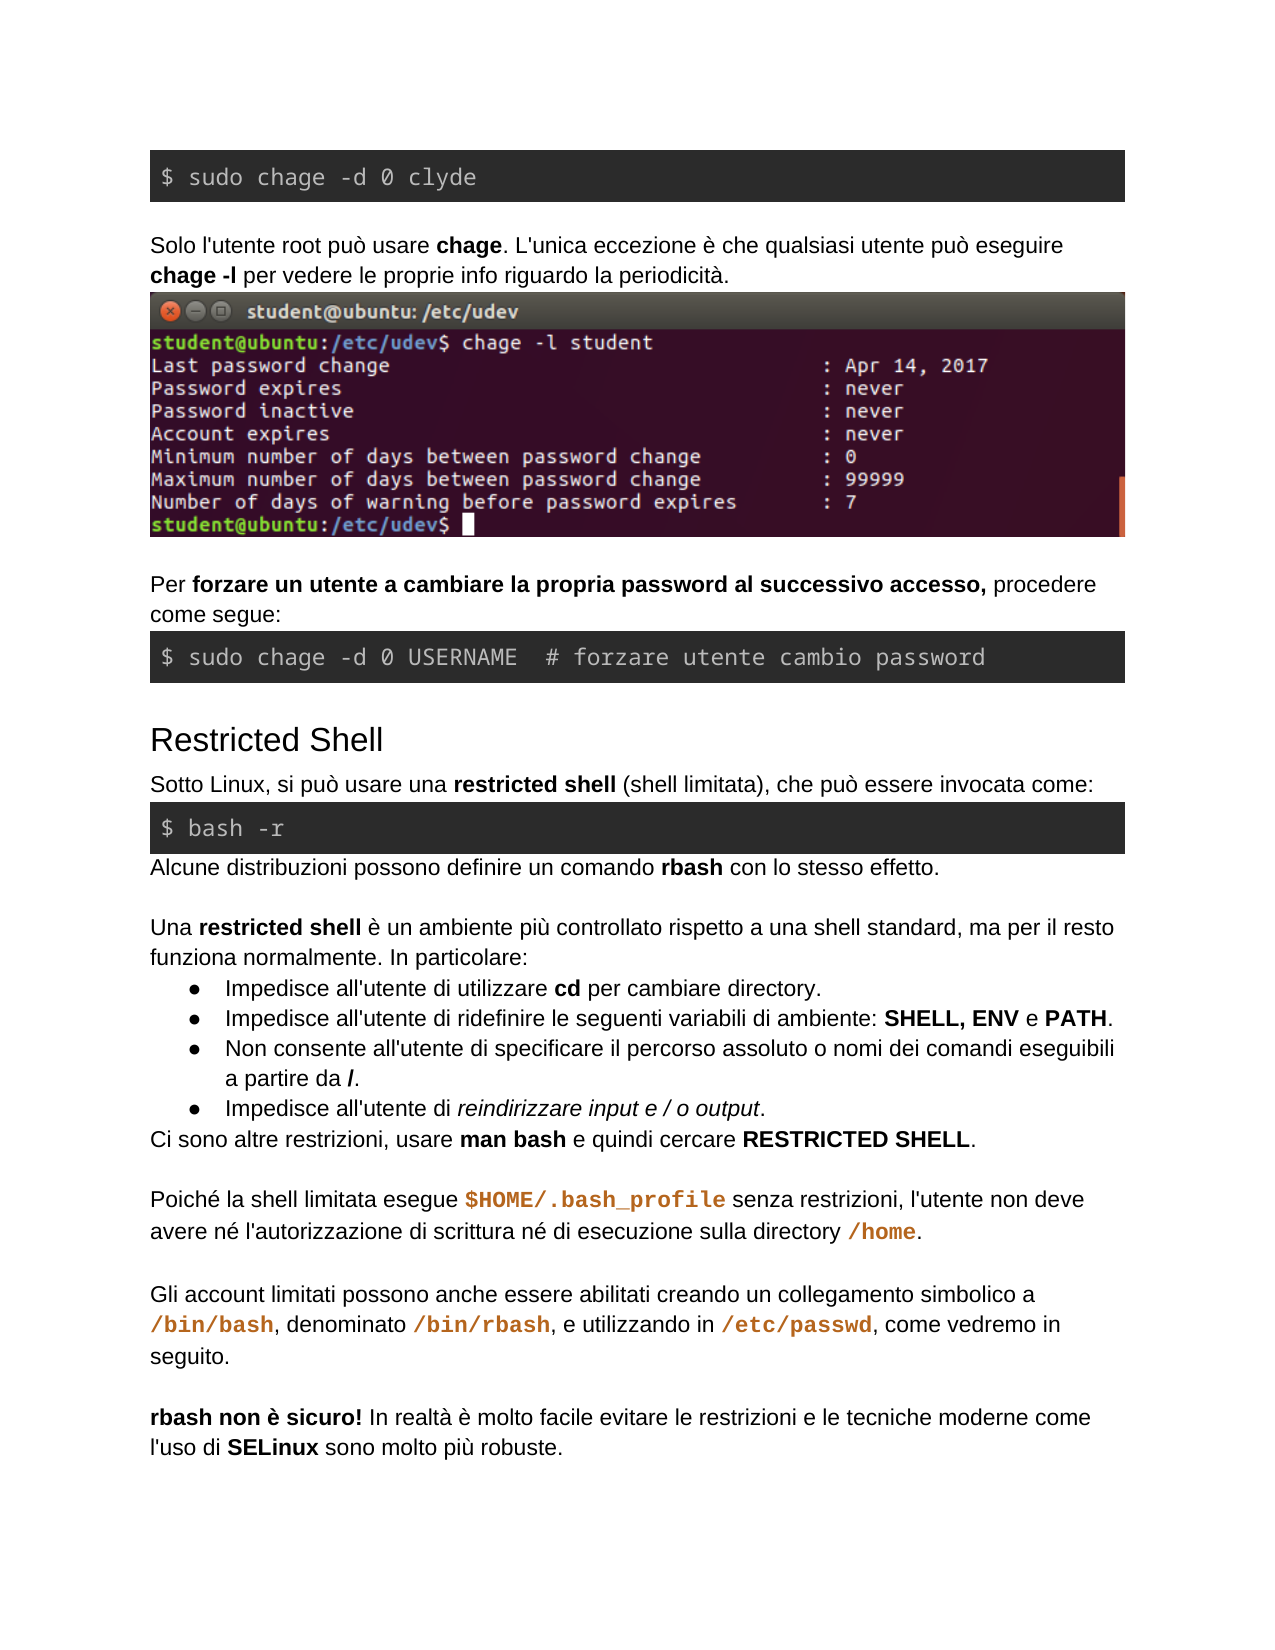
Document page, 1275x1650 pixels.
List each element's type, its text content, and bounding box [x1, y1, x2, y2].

text Una restricted shell è un ambiente più controllato rispetto a una shell standard, ma per il resto funziona normalmente. In particolare: [150, 914, 1125, 971]
subtitle Restricted Shell [150, 721, 1125, 759]
text Per forzare un utente a cambiare la propria password al successivo accesso, procedere come segue: [150, 571, 1125, 627]
table_header $ bash -r [150, 802, 1125, 854]
list Impedisce all'utente di ridefinire le seguenti variabili di ambiente: SHELL, ENV e PATH. [187, 1005, 1125, 1031]
list Non consente all'utente di specificare il percorso assoluto o nomi dei comandi eseguibili a partire da /. [187, 1035, 1125, 1092]
text Solo l'utente root può usare chage. L'unica eccezione è che qualsiasi utente può eseguire chage -l per vedere le proprie info riguardo la periodicità. [150, 232, 1125, 289]
table_header $ sudo chage -d 0 USERNAME # forzare utente cambio password [150, 631, 1125, 683]
table_header $ sudo chage -d 0 clyde [150, 150, 1125, 202]
text Poiché la shell limitata esegue $HOME/.bash_profile senza restrizioni, l'utente non deve avere né l'autorizzazione di scrittura né di esecuzione sulla directory /home. [150, 1186, 1125, 1247]
list Impedisce all'utente di reindirizzare input e / o output. [187, 1095, 1125, 1122]
text Sotto Linux, si può usare una restricted shell (shell limitata), che può essere invocata come: [150, 771, 1125, 798]
text Gli account limitati possono anche essere abilitati creando un collegamento simbolico a /bin/bash, denominato /bin/rbash, e utilizzando in /etc/passwd, come vedremo in seguito. [150, 1281, 1125, 1370]
text rbash non è sicuro! In realtà è molto facile evitare le restrizioni e le tecniche moderne come l'uso di SELinux sono molto più robuste. [150, 1404, 1125, 1460]
text Ci sono altre restrizioni, usare man bash e quindi cercare RESTRICTED SHELL. [150, 1126, 1125, 1152]
list Impedisce all'utente di utilizzare cd per cambiare directory. [187, 974, 1125, 1001]
text Alcune distribuzioni possono definire un comando rbash con lo stesso effetto. [150, 854, 1125, 880]
picture [150, 292, 1125, 537]
